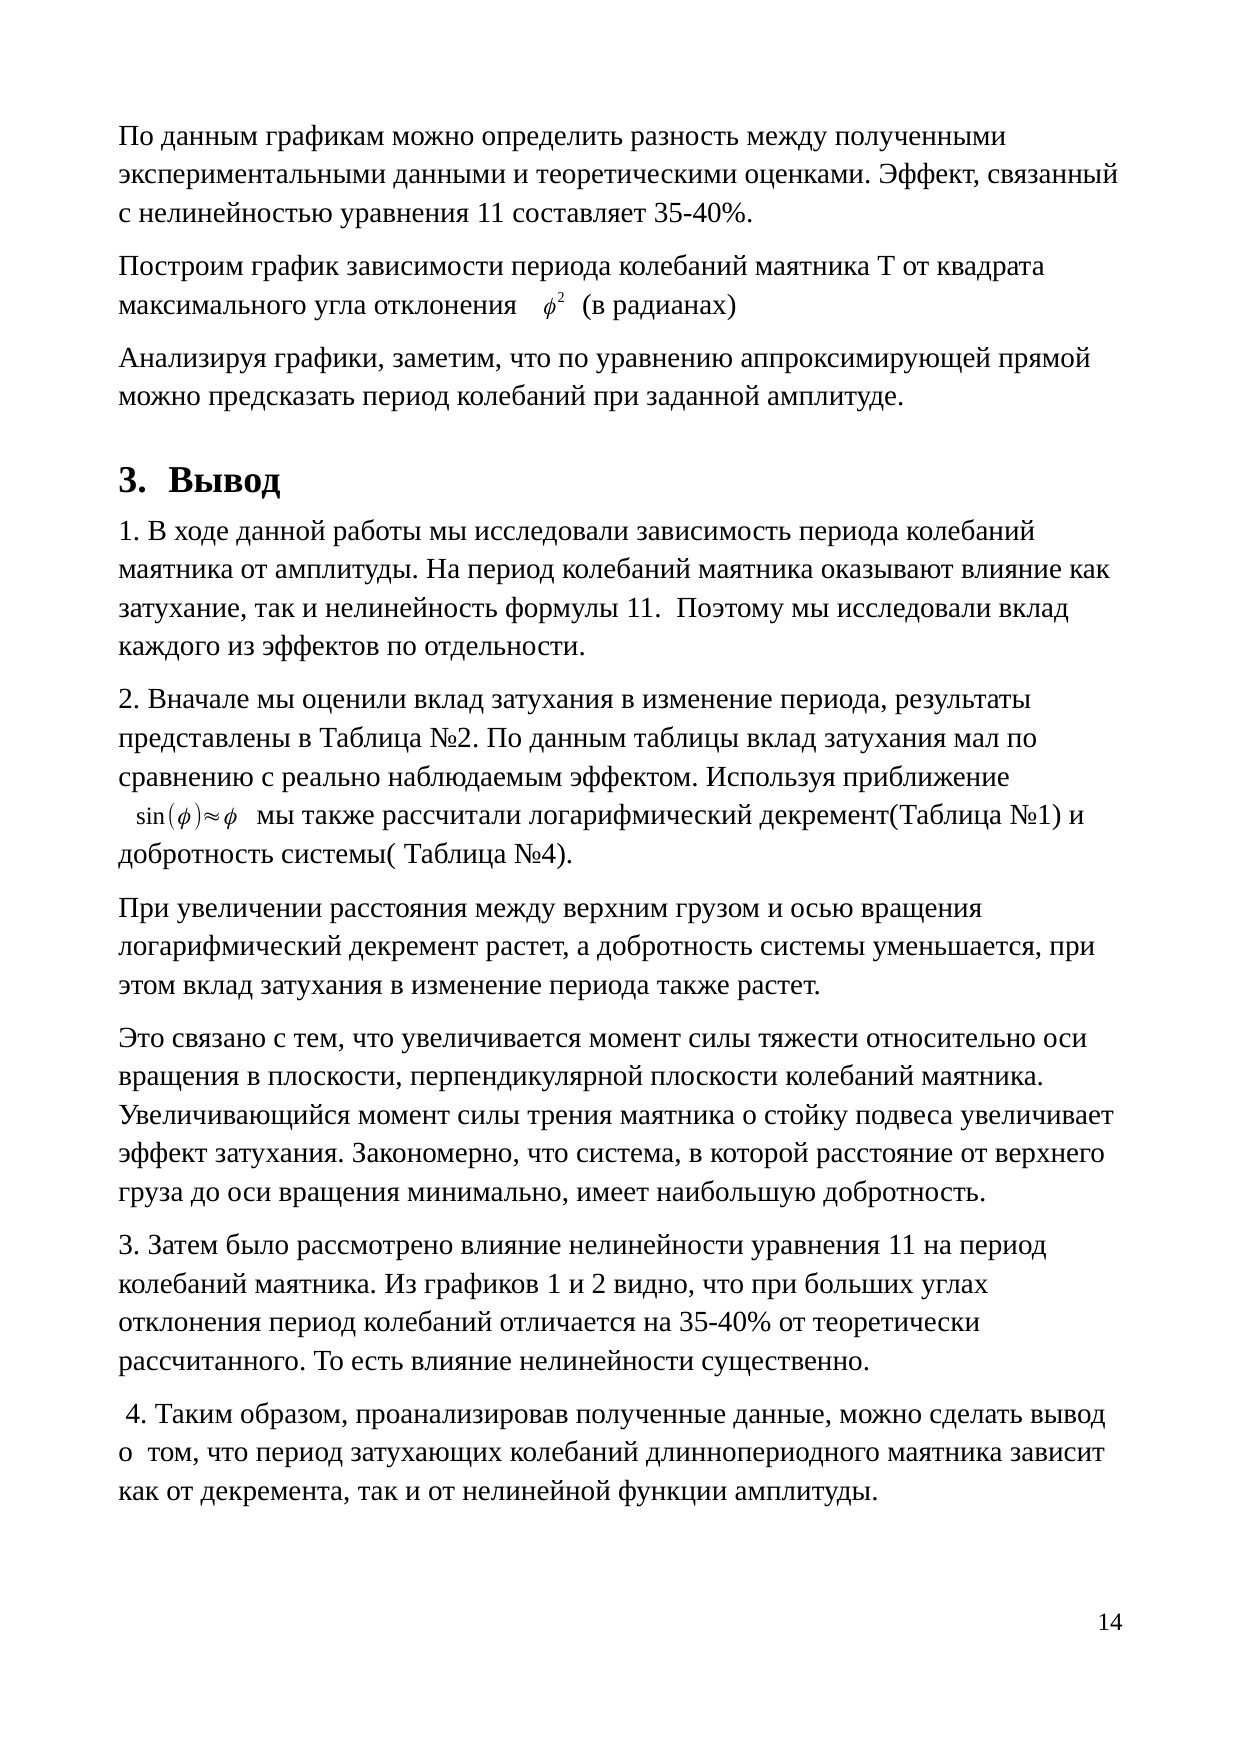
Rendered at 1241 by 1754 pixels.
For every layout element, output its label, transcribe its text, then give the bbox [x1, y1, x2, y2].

text 4. Таким образом, проанализировав полученные данные, можно сделать вывод о том, что период затухающих колебаний длиннопериодного маятника зависит как от декремента, так и от нелинейной функции амплитуды. [118, 1396, 1122, 1507]
text Это связано с тем, что увеличивается момент силы тяжести относительно оси вращения в плоскости, перпендикулярной плоскости колебаний маятника. Увеличивающийся момент силы трения маятника о стойку подвеса увеличивает эффект затухания. Закономерно, что система, в которой расстояние от верхнего груза до оси вращения минимально, имеет наибольшую добротность. [118, 1020, 1122, 1208]
text Анализируя графики, заметим, что по уравнению аппроксимирующей прямой можно предсказать период колебаний при заданной амплитуде. [118, 340, 1122, 412]
text Построим график зависимости периода колебаний маятника Т от квадрата максимального угла отклонения (в радианах) [118, 248, 1122, 320]
text 3. Затем было рассмотрено влияние нелинейности уравнения 11 на период колебаний маятника. Из графиков 1 и 2 видно, что при больших углах отклонения период колебаний отличается на 35-40% от теоретически рассчитанного. То есть влияние нелинейности существенно. [118, 1227, 1122, 1376]
text 2. Вначале мы оценили вклад затухания в изменение периода, результаты представлены в Таблица №2. По данным таблицы вклад затухания мал по сравнению с реально наблюдаемым эффектом. Используя приближение мы также рассчитали логарифмический декремент(Таблица №1) и добротность системы( Таблица №4). [118, 682, 1122, 870]
text По данным графикам можно определить разность между полученными экспериментальными данными и теоретическими оценками. Эффект, связанный с нелинейностью уравнения 11 составляет 35-40%. [118, 118, 1122, 229]
subtitle Вывод [118, 457, 1122, 500]
text При увеличении расстояния между верхним грузом и осью вращения логарифмический декремент растет, а добротность системы уменьшается, при этом вклад затухания в изменение периода также растет. [118, 890, 1122, 1000]
text 1. В ходе данной работы мы исследовали зависимость периода колебаний маятника от амплитуды. На период колебаний маятника оказывают влияние как затухание, так и нелинейность формулы 11. Поэтому мы исследовали вклад каждого из эффектов по отдельности. [118, 513, 1122, 662]
